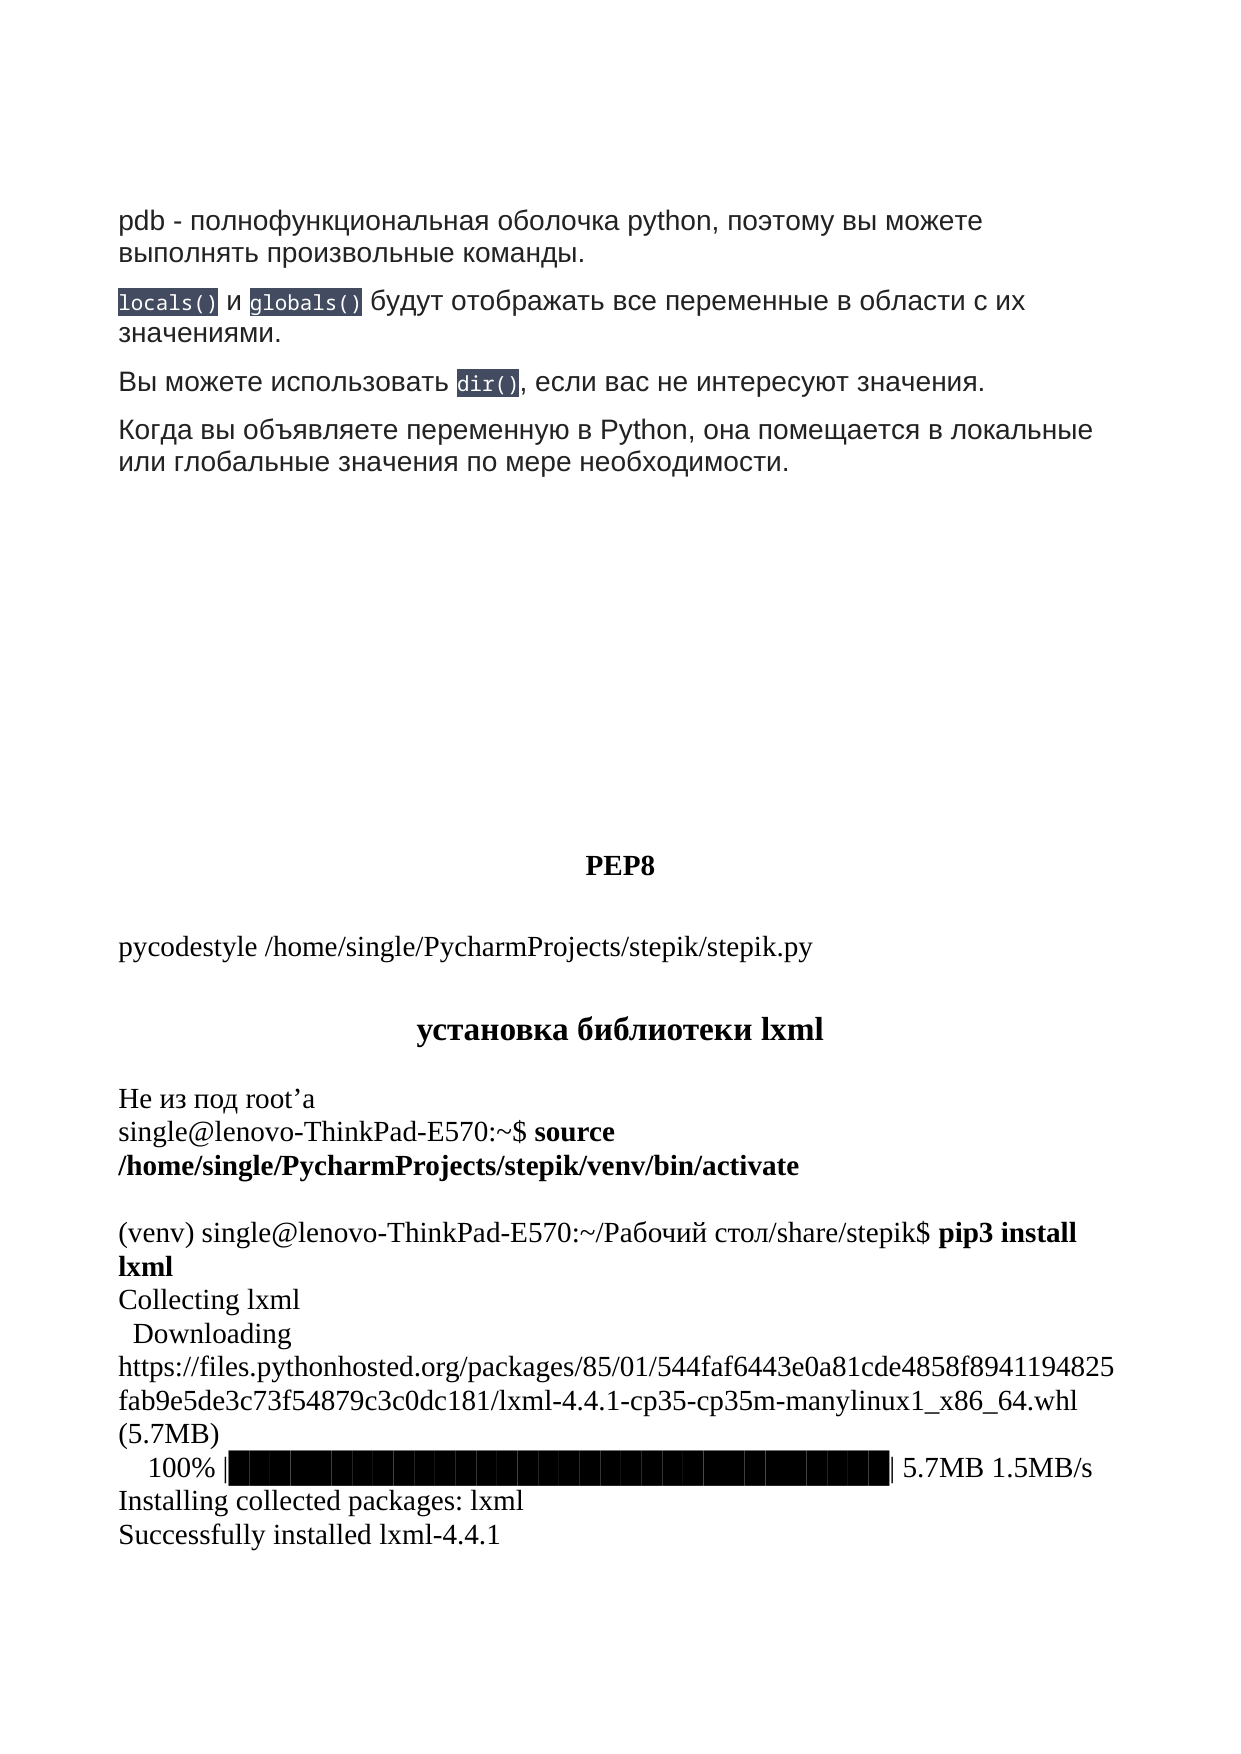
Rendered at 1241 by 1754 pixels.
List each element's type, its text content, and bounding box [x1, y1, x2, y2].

text Когда вы объявляете переменную в Python, она помещается в локальные или глобальные значения по мере необходимости. [118, 413, 1122, 477]
text Downloading https://files.pythonhosted.org/packages/85/01/544faf6443e0a81cde4858f8941194825fab9e5de3c73f54879c3c0dc181/lxml-4.4.1-cp35-cp35m-manylinux1_x86_64.whl (5.7MB) [118, 1316, 1122, 1450]
text pycodestyle /home/single/PycharmProjects/stepik/stepik.py [118, 929, 1122, 962]
text Collecting lxml [118, 1282, 1122, 1316]
text Successfully installed lxml-4.4.1 [118, 1517, 1122, 1551]
text 100% |████████████████████████████████| 5.7MB 1.5MB/s [889, 1450, 1122, 1483]
text 100% |████████████████████████████████| 5.7MB 1.5MB/s [118, 1450, 228, 1483]
text (venv) single@lenovo-ThinkPad-E570:~/Рабочий стол/share/stepik$ pip3 install lxml [118, 1215, 1122, 1282]
text установка библиотеки lxml [118, 1009, 1122, 1047]
text single@lenovo-ThinkPad-E570:~$ source /home/single/PycharmProjects/stepik/venv/bin/activate [118, 1114, 1122, 1182]
text pdb - полнофункциональная оболочка python, поэтому вы можете выполнять произвольные команды. [118, 203, 1122, 268]
text Installing collected packages: lxml [118, 1483, 1122, 1517]
text locals() и globals() будут отображать все переменные в области с их значениями. [118, 284, 1122, 349]
text Не из под root’a [118, 1081, 1122, 1114]
text Вы можете использовать dir(), если вас не интересуют значения. [118, 364, 1122, 397]
text PEP8 [118, 848, 1122, 882]
